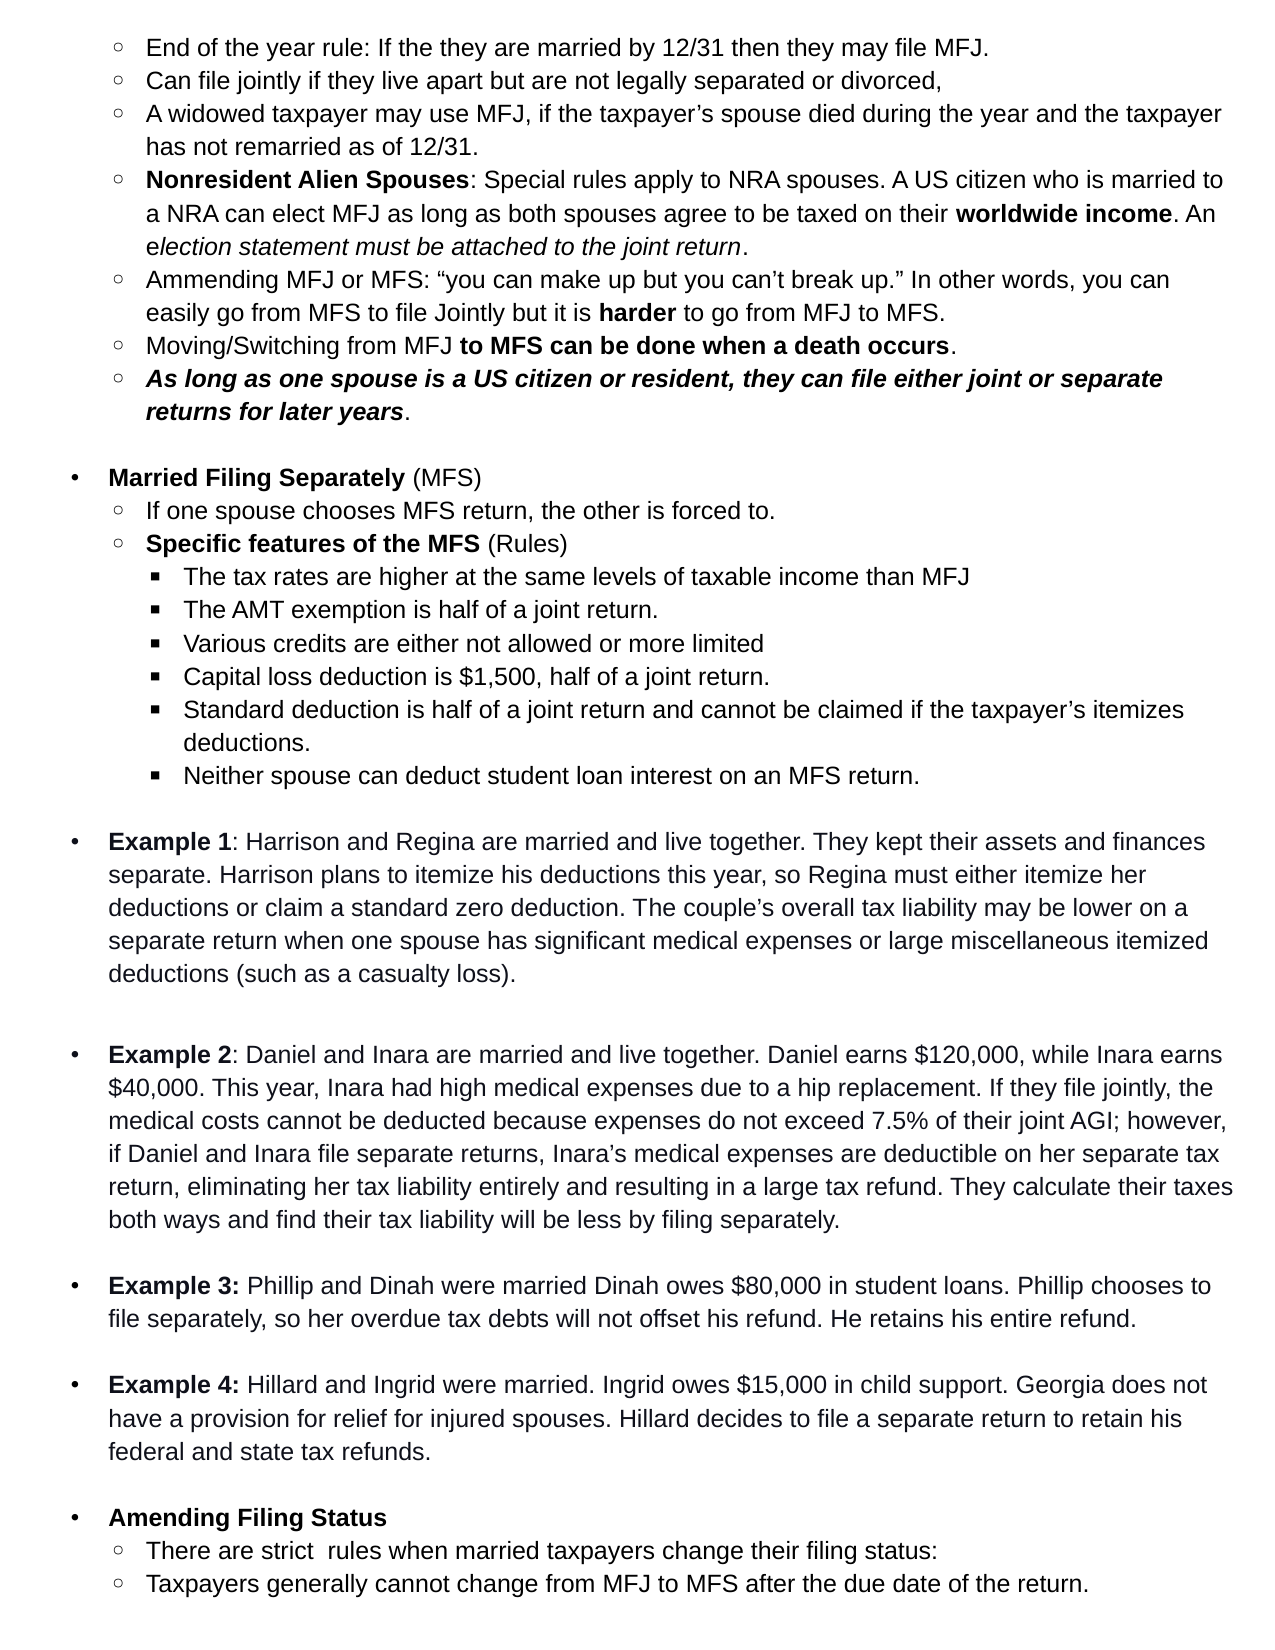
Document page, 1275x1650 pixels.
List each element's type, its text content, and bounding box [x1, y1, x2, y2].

list Moving/Switching from MFJ to MFS can be done when a death occurs. [108, 331, 1242, 359]
list Nonresident Alien Spouses: Special rules apply to NRA spouses. A US citizen who is married to a NRA can elect MFJ as long as both spouses agree to be taxed on their worldwide income. An election statement must be attached to the joint return. [108, 165, 1242, 260]
list Can file jointly if they live apart but are not legally separated or divorced, [108, 66, 1242, 95]
list Example 4: Hillard and Ingrid were married. Ingrid owes $15,000 in child support. Georgia does not have a provision for relief for injured spouses. Hillard decides to file a separate return to retain his federal and state tax refunds. [71, 1370, 1242, 1465]
list Neither spouse can deduct student loan interest on an MFS return. [146, 761, 1242, 790]
list The AMT exemption is half of a joint return. [146, 596, 1242, 624]
list Capital loss deduction is $1,500, half of a joint return. [146, 662, 1242, 691]
list Example 3: Phillip and Dinah were married Dinah owes $80,000 in student loans. Phillip chooses to file separately, so her overdue tax debts will not offset his refund. He retains his entire refund. [71, 1271, 1242, 1333]
list Example 2: Daniel and Inara are married and live together. Daniel earns $120,000, while Inara earns $40,000. This year, Inara had high medical expenses due to a hip replacement. If they file jointly, the medical costs cannot be deducted because expenses do not exceed 7.5% of their joint AGI; however, if Daniel and Inara file separate returns, Inara’s medical expenses are deductible on her separate tax return, eliminating her tax liability entirely and resulting in a large tax refund. They calculate their taxes both ways and find their tax liability will be less by filing separately. [71, 1040, 1242, 1234]
list If one spouse chooses MFS return, the other is forced to. [108, 496, 1242, 525]
list Various credits are either not allowed or more limited [146, 629, 1242, 657]
list Standard deduction is half of a joint return and cannot be claimed if the taxpayer’s itemizes deductions. [146, 695, 1242, 757]
list Specific features of the MFS (Rules) [108, 529, 1242, 558]
list End of the year rule: If the they are married by 12/31 then they may file MFJ. [108, 33, 1242, 62]
list As long as one spouse is a US citizen or resident, they can file either joint or separate returns for later years. [108, 364, 1242, 426]
list Example 1: Harrison and Regina are married and live together. They kept their assets and finances separate. Harrison plans to itemize his deductions this year, so Regina must either itemize her deductions or claim a standard zero deduction. The couple’s overall tax liability may be lower on a separate return when one spouse has significant medical expenses or large miscellaneous itemized deductions (such as a casualty loss). [71, 827, 1242, 988]
list Taxpayers generally cannot change from MFJ to MFS after the due date of the return. [108, 1569, 1242, 1598]
list Ammending MFJ or MFS: “you can make up but you can’t break up.” In other words, you can easily go from MFS to file Jointly but it is harder to go from MFJ to MFS. [108, 264, 1242, 326]
list There are strict rules when married taxpayers change their filing status: [108, 1536, 1242, 1564]
list A widowed taxpayer may use MFJ, if the taxpayer’s spouse died during the year and the taxpayer has not remarried as of 12/31. [108, 99, 1242, 161]
list Amending Filing Status [71, 1503, 1242, 1531]
list The tax rates are higher at the same levels of taxable income than MFJ [146, 562, 1242, 591]
list Married Filing Separately (MFS) [71, 463, 1242, 492]
